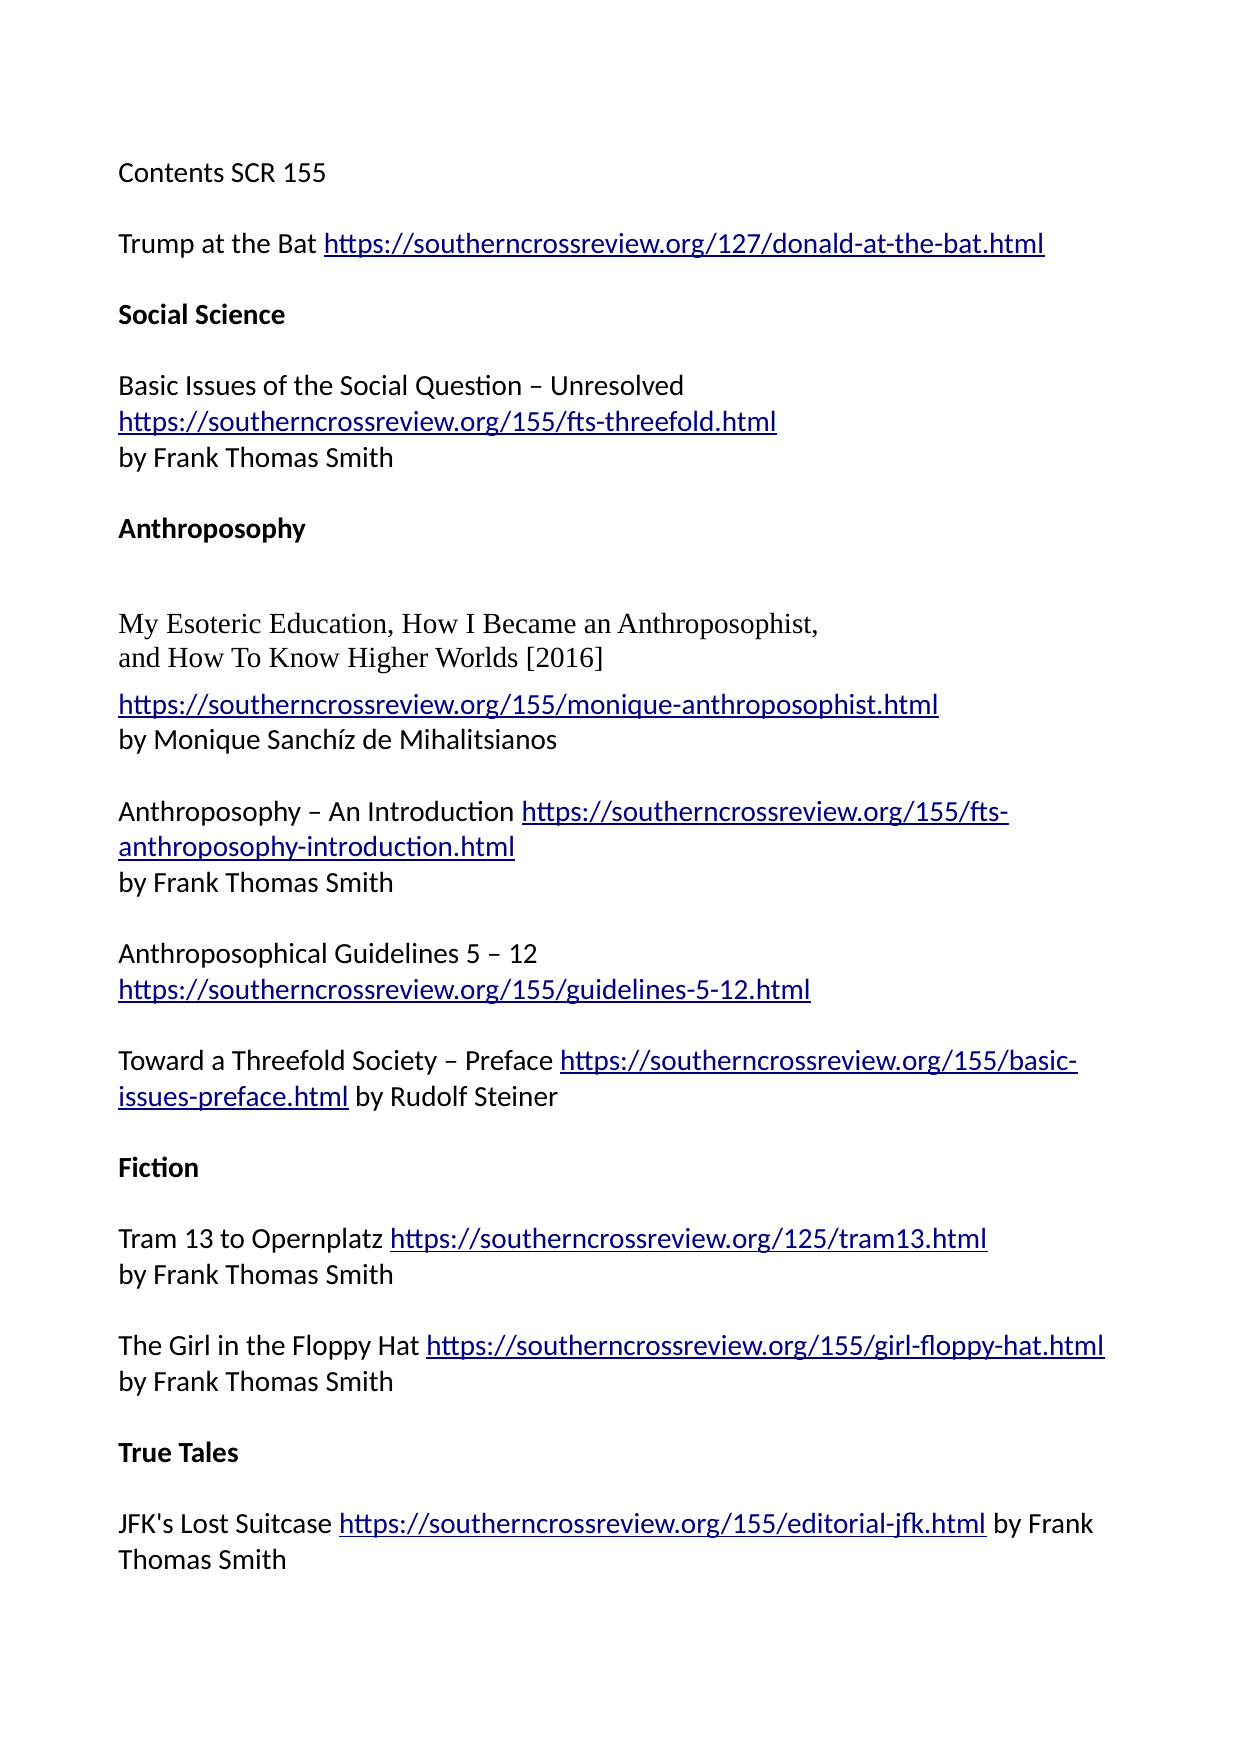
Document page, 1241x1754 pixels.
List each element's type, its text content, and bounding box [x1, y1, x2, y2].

text Toward a Threefold Society – Preface https://southerncrossreview.org/155/basic-issues-preface.html by Rudolf Steiner [118, 1042, 1122, 1113]
text by Frank Thomas Smith [118, 1363, 1122, 1398]
text True Tales [118, 1434, 1122, 1469]
text Tram 13 to Opernplatz https://southerncrossreview.org/125/tram13.html [118, 1220, 1122, 1256]
text by Monique Sanchíz de Mihalitsianos [118, 721, 1122, 757]
text The Girl in the Floppy Hat https://southerncrossreview.org/155/girl-floppy-hat.html [118, 1327, 1122, 1363]
text Contents SCR 155 [118, 154, 1122, 189]
text by Frank Thomas Smith [118, 864, 1122, 899]
text Basic Issues of the Social Question – Unresolved https://southerncrossreview.org/155/fts-threefold.html [118, 367, 1122, 439]
text by Frank Thomas Smith [118, 1256, 1122, 1291]
text by Frank Thomas Smith [118, 439, 1122, 474]
text Anthroposophy [118, 510, 1122, 546]
text JFK's Lost Suitcase https://southerncrossreview.org/155/editorial-jfk.html by Frank Thomas Smith [118, 1505, 1122, 1576]
text Anthroposophy – An Introduction https://southerncrossreview.org/155/fts-anthroposophy-introduction.html [118, 793, 1122, 864]
text Fiction [118, 1149, 1122, 1184]
text Social Science [118, 296, 1122, 332]
text Anthroposophical Guidelines 5 – 12 https://southerncrossreview.org/155/guidelines-5-12.html [118, 935, 1122, 1006]
text Trump at the Bat https://southerncrossreview.org/127/donald-at-the-bat.html [118, 225, 1122, 261]
text https://southerncrossreview.org/155/monique-anthroposophist.html [118, 686, 1122, 721]
subtitle My Esoteric Education, How I Became an Anthroposophist, and How To Know Higher Worlds [2016] [118, 606, 1122, 673]
